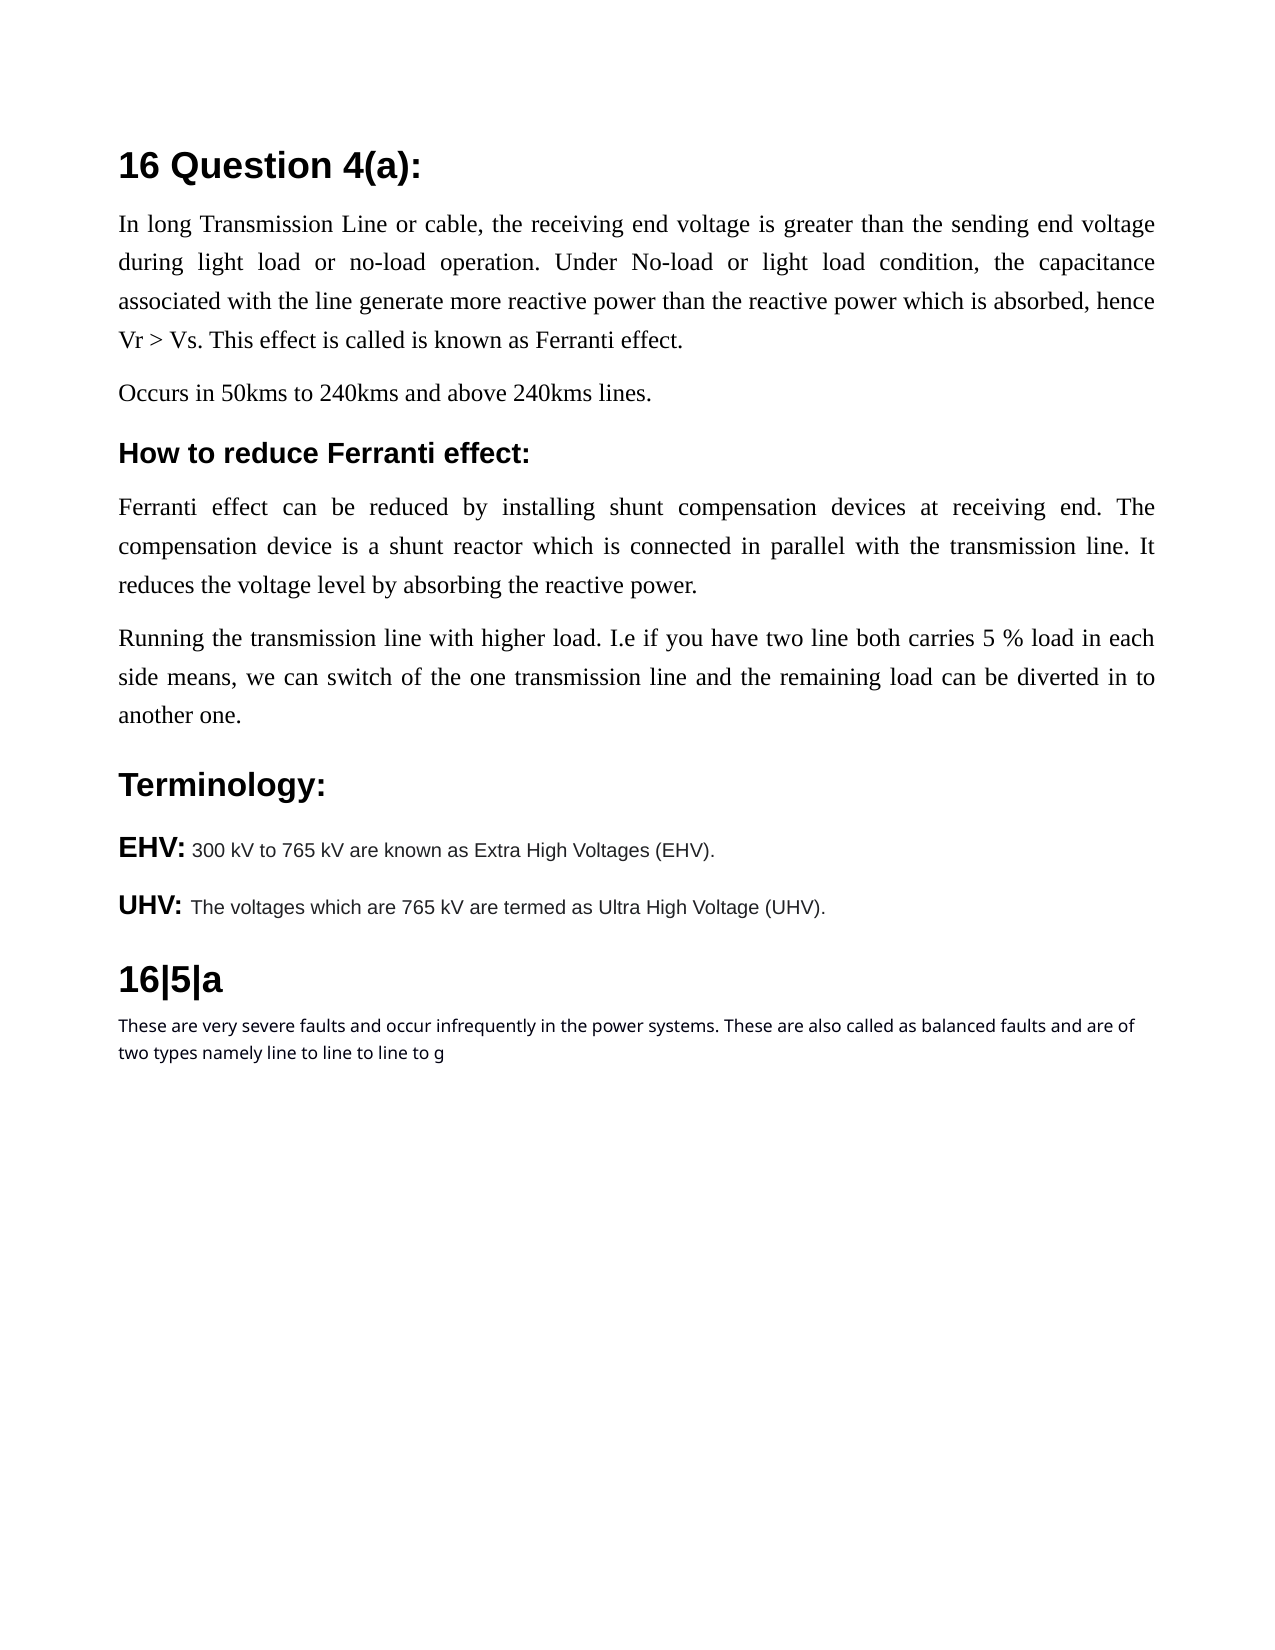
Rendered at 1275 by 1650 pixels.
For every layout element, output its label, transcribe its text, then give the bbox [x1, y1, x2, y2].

subtitle EHV: 300 kV to 765 kV are known as Extra High Voltages (EHV). [118, 830, 1157, 864]
text In long Transmission Line or cable, the receiving end voltage is greater than the sending end voltage during light load or no-load operation. Under No-load or light load condition, the capacitance associated with the line generate more reactive power than the reactive power which is absorbed, hence Vr > Vs. This effect is called is known as Ferranti effect. [118, 199, 1157, 354]
text Running the transmission line with higher load. I.e if you have two line both carries 5 % load in each side means, we can switch of the one transmission line and the remaining load can be diverted in to another one. [118, 613, 1157, 729]
subtitle UHV: The voltages which are 765 kV are termed as Ultra High Voltage (UHV). [118, 889, 1157, 920]
subtitle How to reduce Ferranti effect: [118, 436, 1157, 470]
subtitle 16 Question 4(a): [118, 143, 1157, 186]
subtitle Terminology: [118, 765, 1157, 803]
subtitle 16|5|a [118, 958, 1157, 1001]
text These are very severe faults and occur infrequently in the power systems. These are also called as balanced faults and are of two types namely line to line to line to g [118, 1013, 1157, 1064]
text Occurs in 50kms to 240kms and above 240kms lines. [118, 368, 1157, 407]
text Ferranti effect can be reduced by installing shunt compensation devices at receiving end. The compensation device is a shunt reactor which is connected in parallel with the transmission line. It reduces the voltage level by absorbing the reactive power. [118, 482, 1157, 598]
